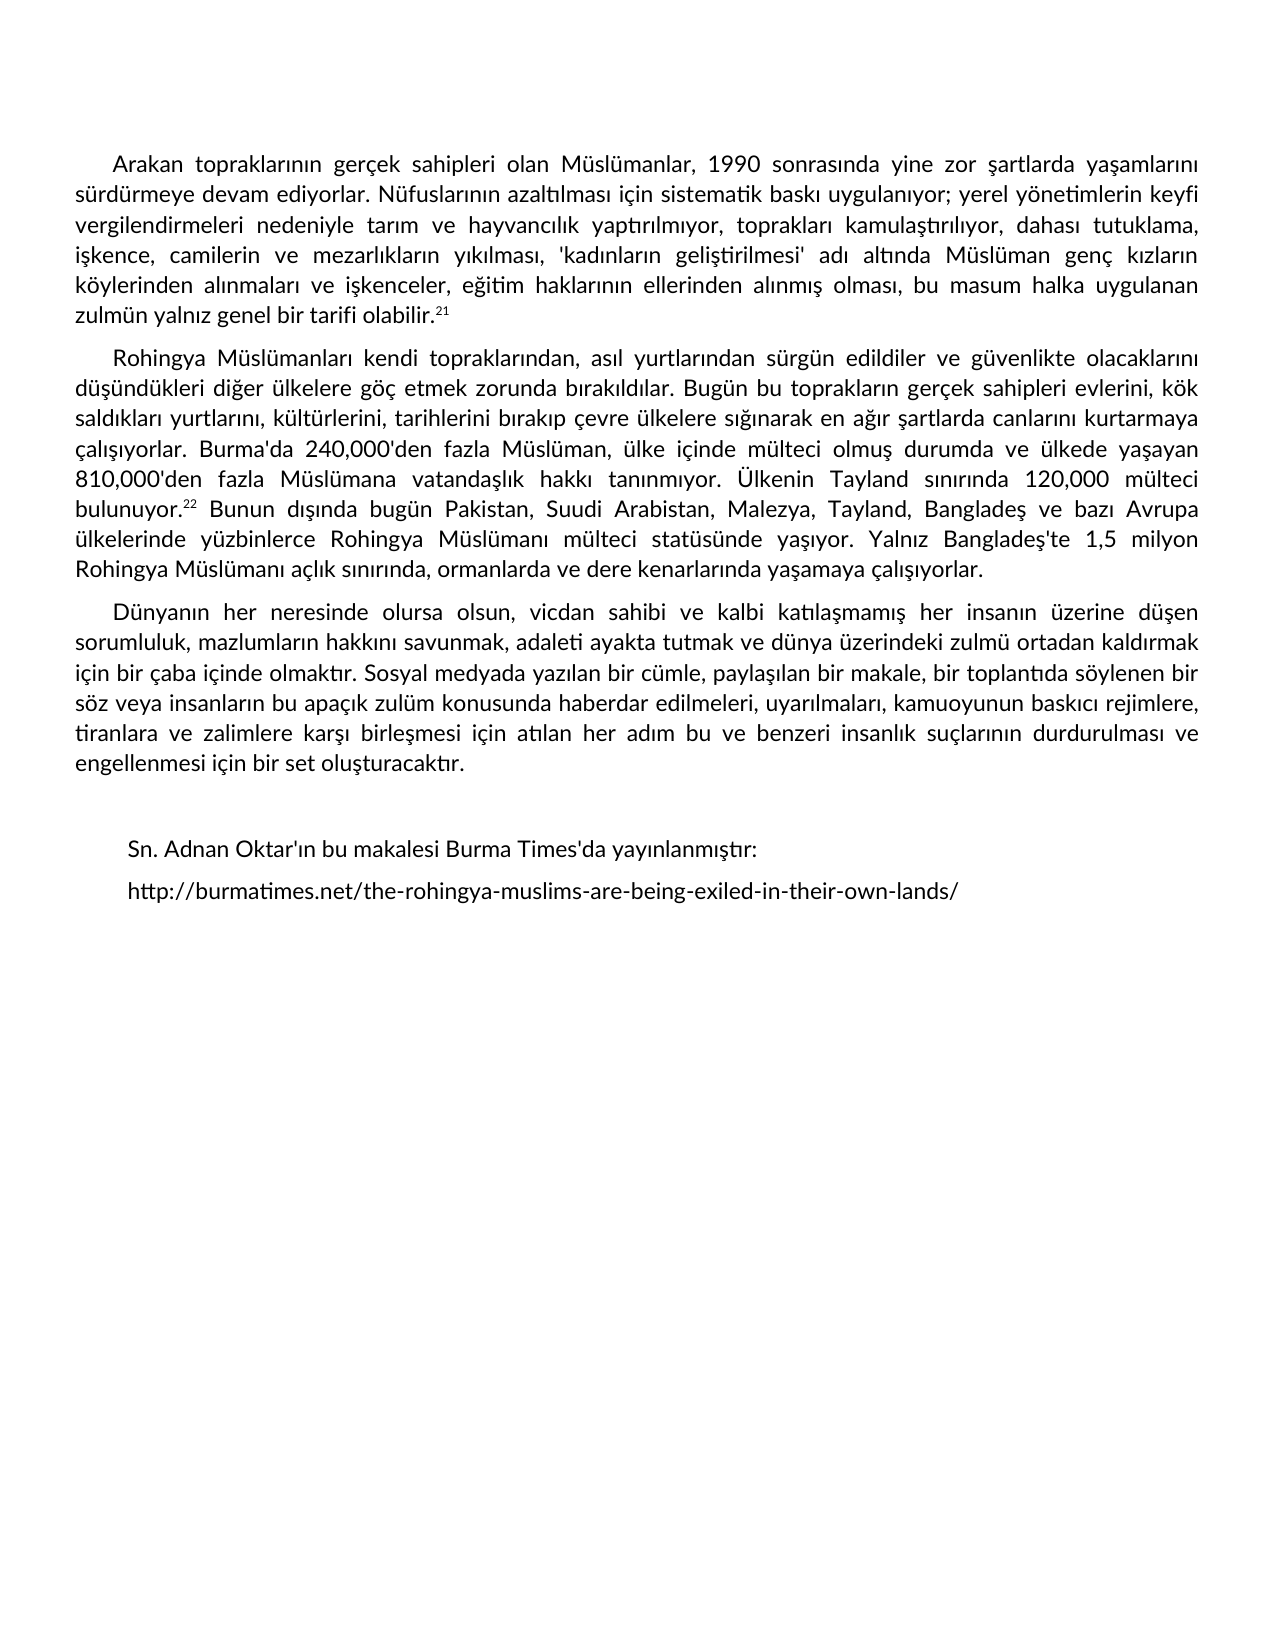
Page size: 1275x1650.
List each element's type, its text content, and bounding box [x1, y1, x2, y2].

text Rohingya Müslümanları kendi topraklarından, asıl yurtlarından sürgün edildiler ve güvenlikte olacaklarını düşündükleri diğer ülkelere göç etmek zorunda bırakıldılar. Bugün bu toprakların gerçek sahipleri evlerini, kök saldıkları yurtlarını, kültürlerini, tarihlerini bırakıp çevre ülkelere sığınarak en ağır şartlarda canlarını kurtarmaya çalışıyorlar. Burma'da 240,000'den fazla Müslüman, ülke içinde mülteci olmuş durumda ve ülkede yaşayan 810,000'den fazla Müslümana vatandaşlık hakkı tanınmıyor. Ülkenin Tayland sınırında 120,000 mülteci bulunuyor.22 Bunun dışında bugün Pakistan, Suudi Arabistan, Malezya, Tayland, Bangladeş ve bazı Avrupa ülkelerinde yüzbinlerce Rohingya Müslümanı mülteci statüsünde yaşıyor. Yalnız Bangladeş'te 1,5 milyon Rohingya Müslümanı açlık sınırında, ormanlarda ve dere kenarlarında yaşamaya çalışıyorlar. [75, 344, 1200, 583]
text Dünyanın her neresinde olursa olsun, vicdan sahibi ve kalbi katılaşmamış her insanın üzerine düşen sorumluluk, mazlumların hakkını savunmak, adaleti ayakta tutmak ve dünya üzerindeki zulmü ortadan kaldırmak için bir çaba içinde olmaktır. Sosyal medyada yazılan bir cümle, paylaşılan bir makale, bir toplantıda söylenen bir söz veya insanların bu apaçık zulüm konusunda haberdar edilmeleri, uyarılmaları, kamuoyunun baskıcı rejimlere, tiranlara ve zalimlere karşı birleşmesi için atılan her adım bu ve benzeri insanlık suçlarının durdurulması ve engellenmesi için bir set oluşturacaktır. [75, 598, 1200, 776]
text Arakan topraklarının gerçek sahipleri olan Müslümanlar, 1990 sonrasında yine zor şartlarda yaşamlarını sürdürmeye devam ediyorlar. Nüfuslarının azaltılması için sistematik baskı uygulanıyor; yerel yönetimlerin keyfi vergilendirmeleri nedeniyle tarım ve hayvancılık yaptırılmıyor, toprakları kamulaştırılıyor, dahası tutuklama, işkence, camilerin ve mezarlıkların yıkılması, 'kadınların geliştirilmesi' adı altında Müslüman genç kızların köylerinden alınmaları ve işkenceler, eğitim haklarının ellerinden alınmış olması, bu masum halka uygulanan zulmün yalnız genel bir tarifi olabilir.21 [75, 150, 1200, 328]
text http://burmatimes.net/the-rohingya-muslims-are-being-exiled-in-their-own-lands/ [127, 877, 1177, 904]
text Sn. Adnan Oktar'ın bu makalesi Burma Times'da yayınlanmıştır: [127, 834, 1177, 862]
